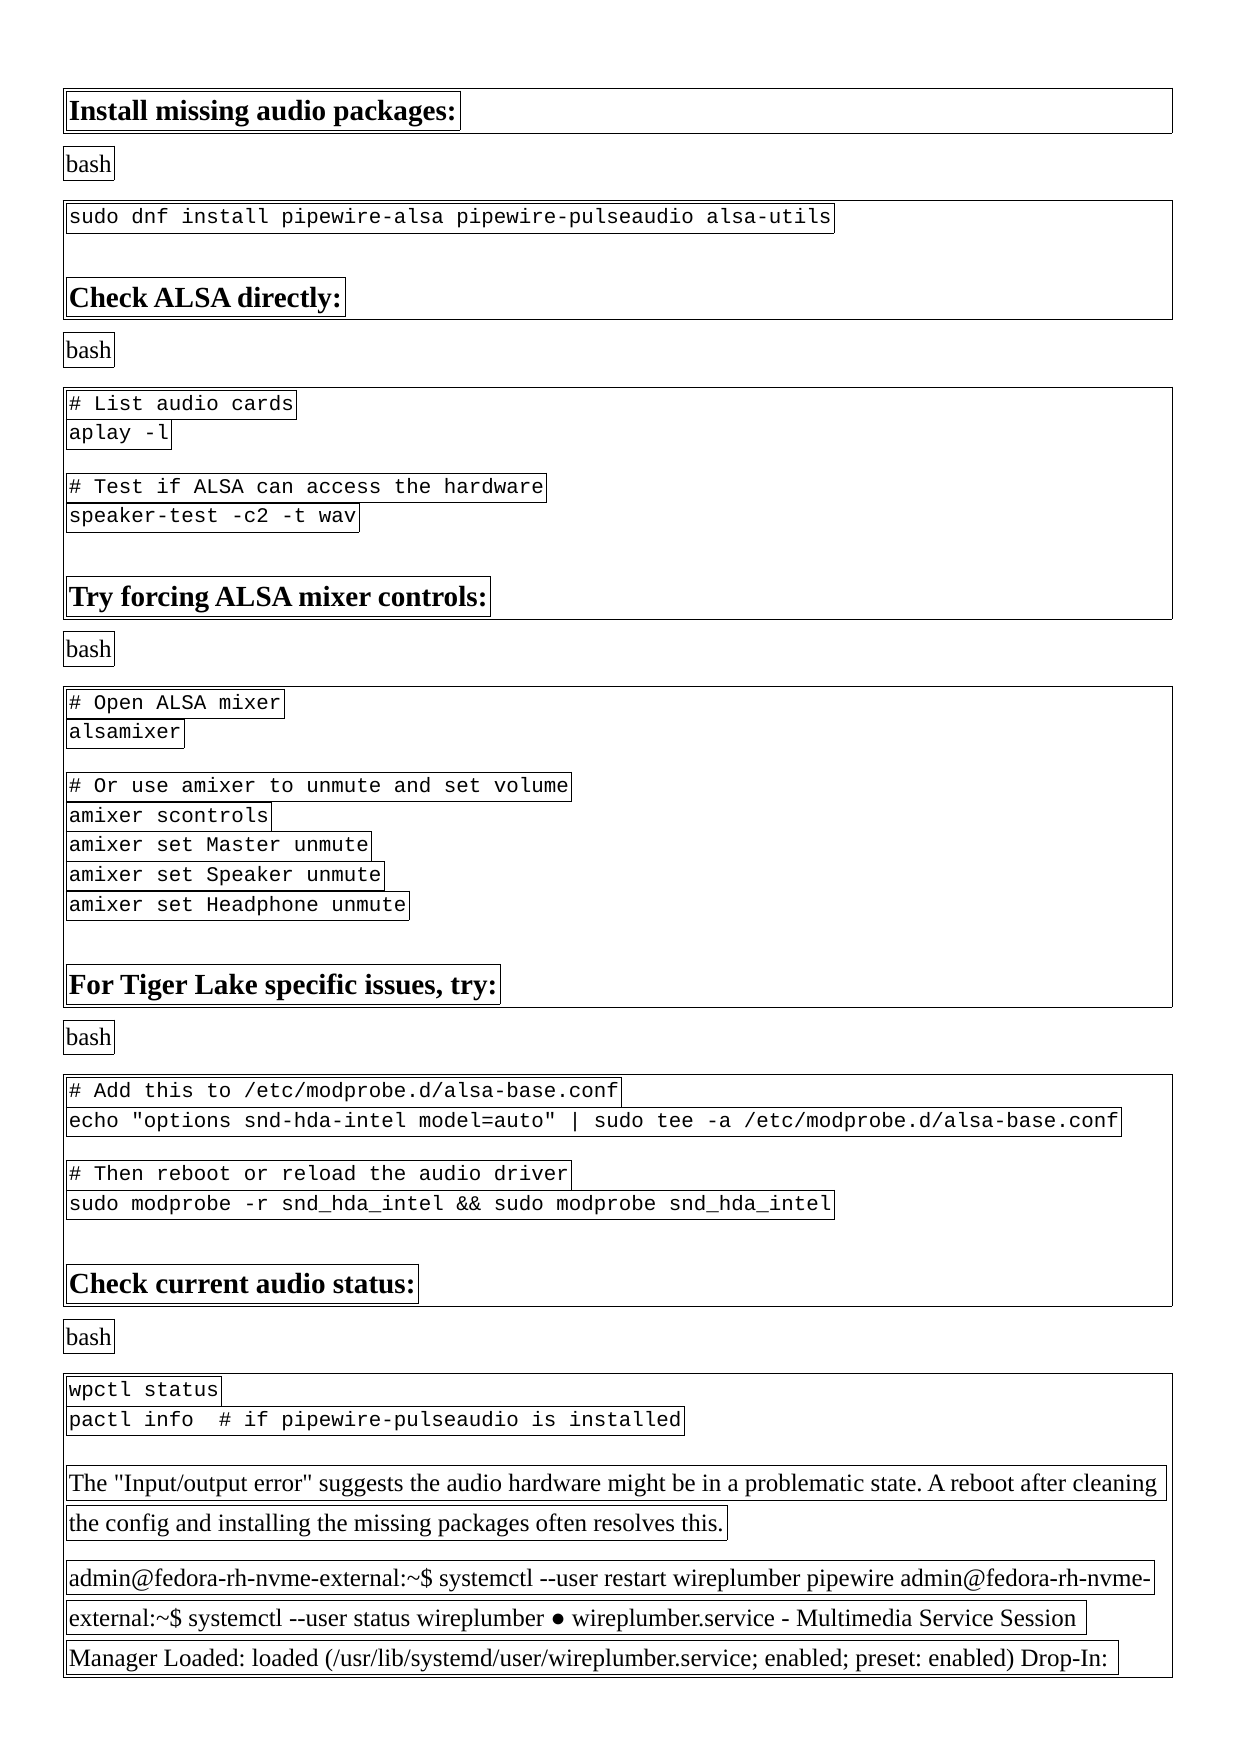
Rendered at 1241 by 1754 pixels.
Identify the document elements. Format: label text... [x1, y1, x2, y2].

text [185, 716, 1172, 748]
text echo "options snd-hda-intel model=auto" | sudo tee -a /etc/modprobe.d/alsa-base.conf [622, 1104, 1172, 1136]
text bash [64, 333, 114, 367]
text bash [64, 147, 114, 180]
subtitle Try forcing ALSA mixer controls: [64, 573, 1172, 619]
text [115, 146, 1172, 180]
text bash [64, 1320, 114, 1353]
text amixer set Master unmute [272, 828, 1172, 858]
text The "Input/output error" suggests the audio hardware might be in a problematic state. A reboot after cleaning the config and installing the missing packages often resolves this. [64, 1462, 1172, 1540]
text admin@fedora-rh-nvme-external:~$ systemctl --user restart wireplumber pipewire admin@fedora-rh-nvme-external:~$ systemctl --user status wireplumber ● wireplumber.service - Multimedia Service Session Manager Loaded: loaded (/usr/lib/systemd/user/wireplumber.service; enabled; preset: enabled) Drop-In: [64, 1557, 1172, 1677]
text # Open ALSA mixer [64, 687, 1172, 716]
text [115, 332, 1172, 367]
text echo "options snd-hda-intel model=auto" | sudo tee -a /etc/modprobe.d/alsa-base.conf [67, 1108, 1121, 1136]
text bash [64, 1021, 114, 1054]
text amixer set Speaker unmute [372, 858, 1172, 888]
text # Or use amixer to unmute and set volume [64, 769, 1172, 798]
text # Then reboot or reload the audio driver [64, 1157, 1172, 1187]
text [115, 1319, 1172, 1353]
text [172, 416, 1172, 449]
text sudo modprobe -r snd_hda_intel && sudo modprobe snd_hda_intel [67, 1191, 834, 1219]
subtitle For Tiger Lake specific issues, try: [64, 961, 1172, 1007]
text # Add this to /etc/modprobe.d/alsa-base.conf [64, 1075, 1172, 1104]
text sudo modprobe -r snd_hda_intel && sudo modprobe snd_hda_intel [572, 1187, 1172, 1219]
subtitle Install missing audio packages: [64, 89, 1172, 133]
text speaker-test -c2 -t wav [67, 504, 359, 532]
text amixer set Master unmute [67, 832, 371, 858]
text pactl info # if pipewire-pulseaudio is installed [222, 1403, 1172, 1436]
text amixer set Headphone unmute [67, 892, 409, 920]
text [115, 631, 1172, 666]
text [272, 798, 1172, 828]
text sudo dnf install pipewire-alsa pipewire-pulseaudio alsa-utils [64, 201, 1172, 233]
text [360, 499, 1172, 532]
text amixer set Speaker unmute [67, 862, 384, 888]
text # Test if ALSA can access the hardware [64, 470, 1172, 499]
text aplay -l [67, 420, 171, 449]
subtitle Check ALSA directly: [64, 274, 1172, 319]
text wpctl status [64, 1374, 1172, 1403]
text alsamixer [67, 720, 184, 748]
subtitle Check current audio status: [64, 1261, 1172, 1306]
text amixer set Headphone unmute [385, 888, 1172, 920]
text bash [64, 632, 114, 666]
text pactl info # if pipewire-pulseaudio is installed [67, 1407, 684, 1435]
text amixer scontrols [67, 803, 271, 828]
text [115, 1019, 1172, 1054]
text # List audio cards [64, 388, 1172, 416]
